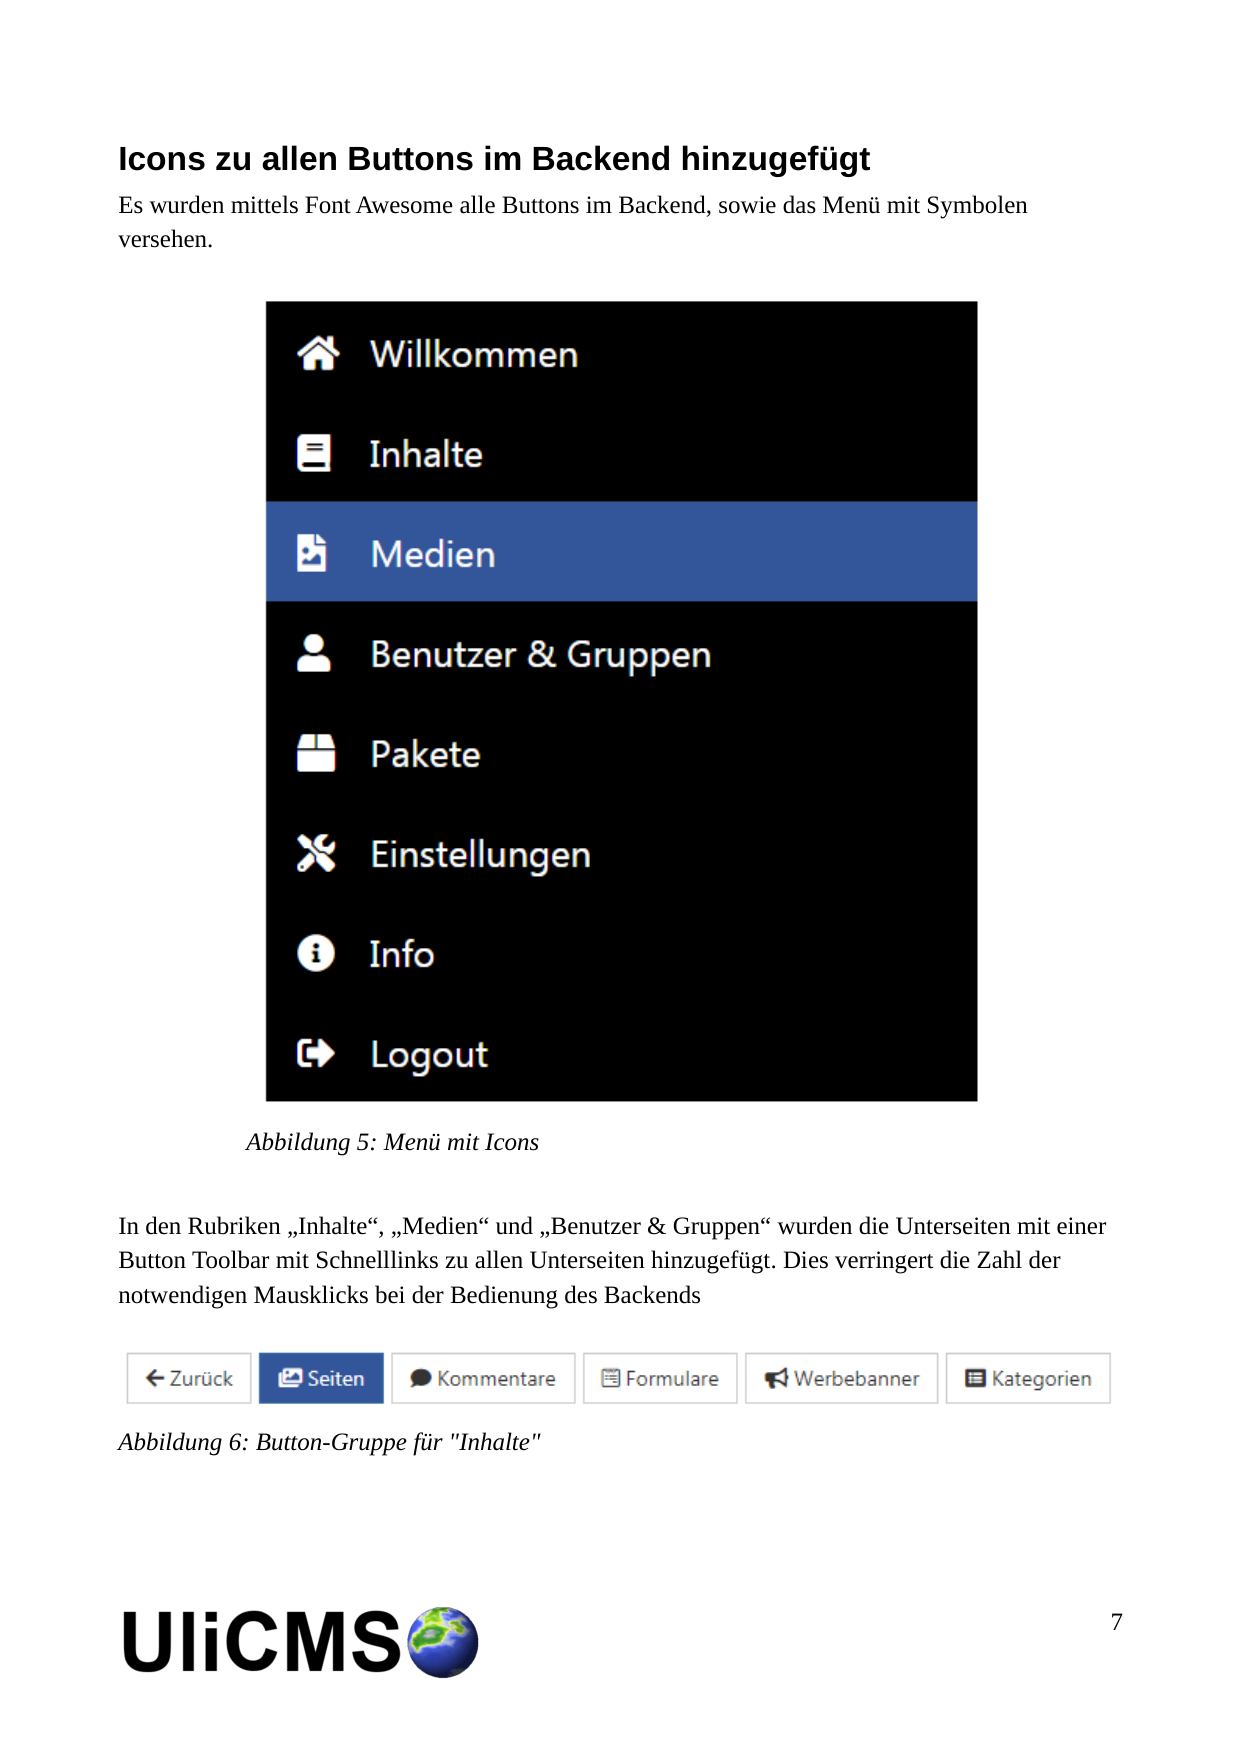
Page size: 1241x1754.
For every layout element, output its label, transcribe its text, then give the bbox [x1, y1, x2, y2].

text Abbildung 5: Menü mit Icons [246, 1122, 995, 1156]
picture [118, 1607, 479, 1681]
picture [118, 1341, 1123, 1422]
text Abbildung 6: Button-Gruppe für "Inhalte" [118, 1422, 1123, 1456]
text In den Rubriken „Inhalte“, „Medien“ und „Benutzer & Gruppen“ wurden die Unterseiten mit einer Button Toolbar mit Schnelllinks zu allen Unterseiten hinzugefügt. Dies verringert die Zahl der notwendigen Mausklicks bei der Bedienung des Backends [118, 1211, 1123, 1309]
text Es wurden mittels Font Awesome alle Buttons im Backend, sowie das Menü mit Symbolen versehen. [118, 190, 1123, 253]
subtitle Icons zu allen Buttons im Backend hinzugefügt [118, 139, 1123, 178]
picture [246, 286, 995, 1122]
